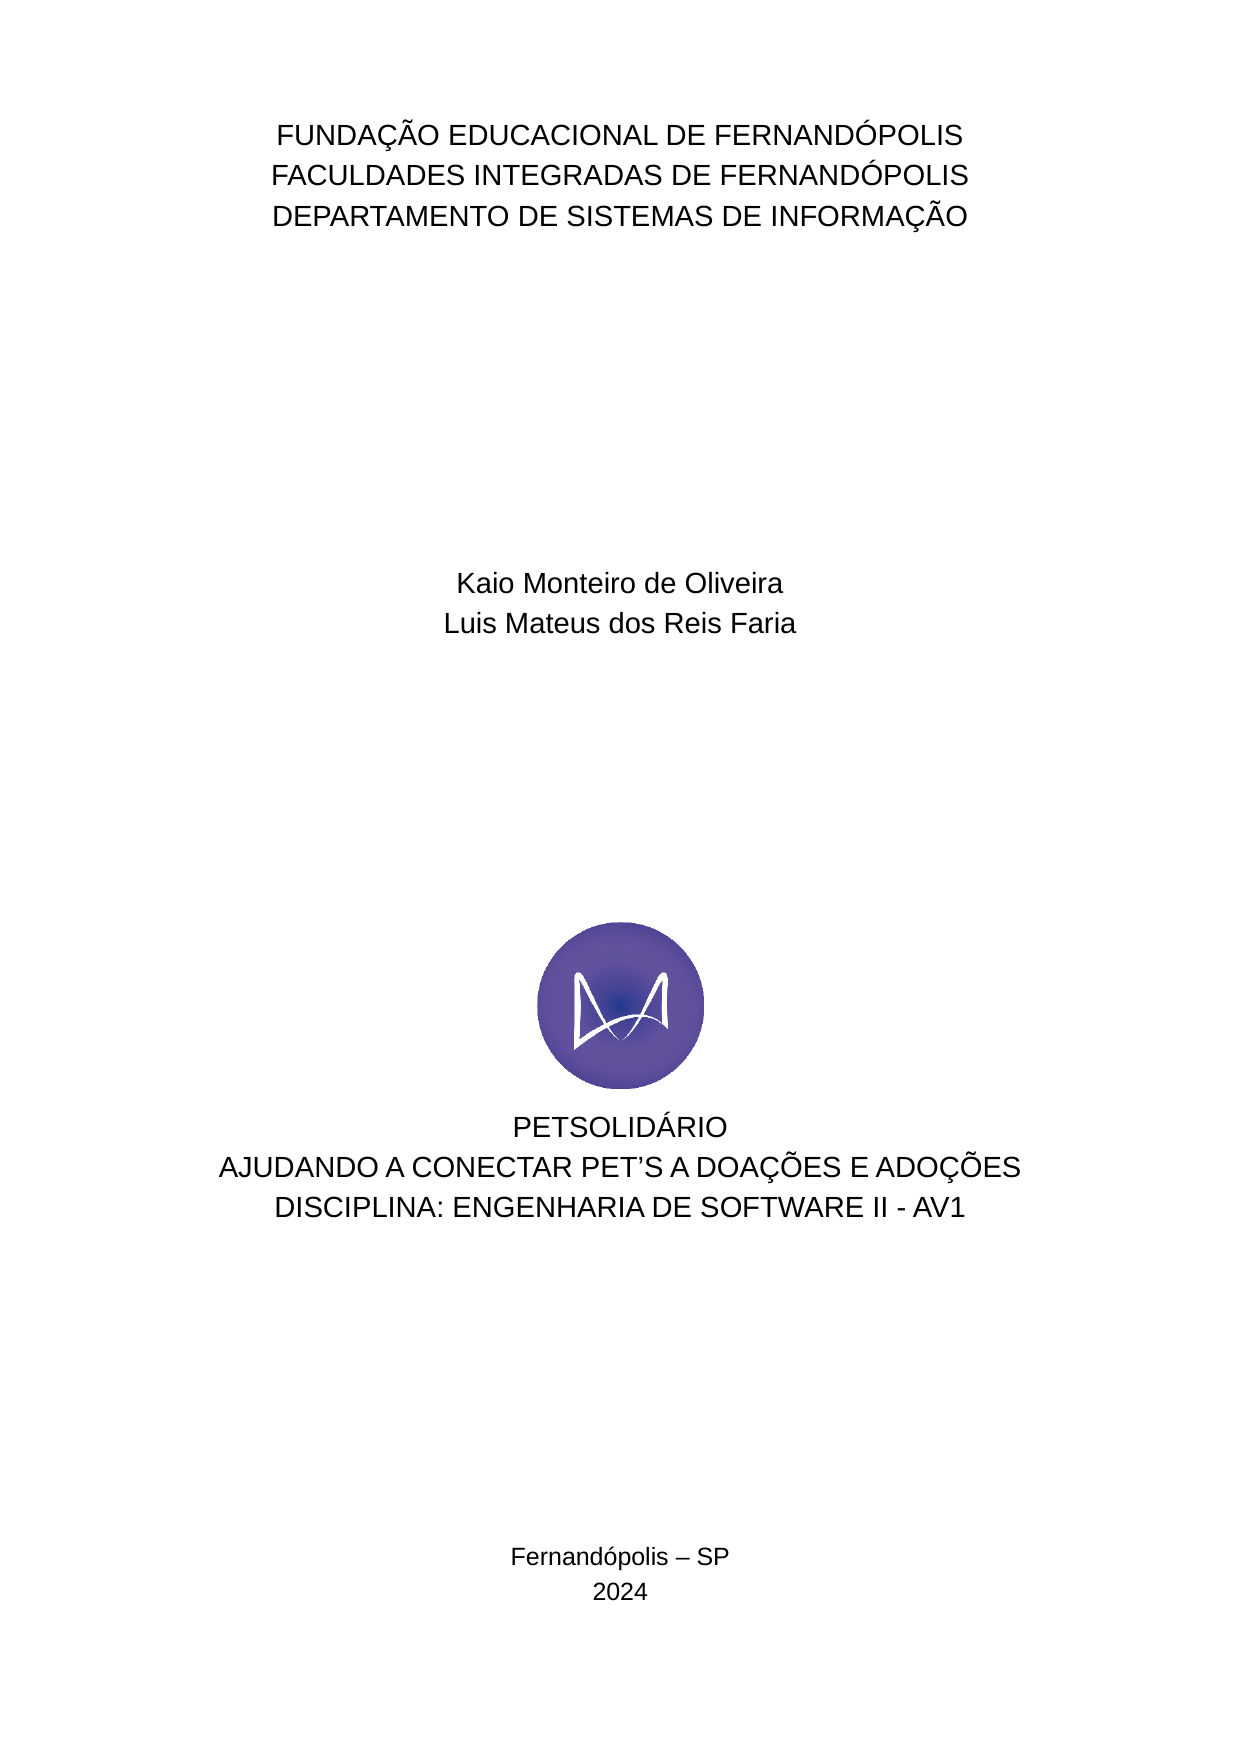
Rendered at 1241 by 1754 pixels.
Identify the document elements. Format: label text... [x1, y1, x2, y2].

text AJUDANDO A CONECTAR PET’S A DOAÇÕES E ADOÇÕES [118, 1150, 1122, 1183]
text Luis Mateus dos Reis Faria [119, 541, 1121, 704]
text Kaio Monteiro de Oliveira [119, 502, 1121, 541]
text 2024 [118, 1576, 1122, 1605]
text Fernandópolis – SP [118, 1542, 1122, 1571]
text DEPARTAMENTO DE SISTEMAS DE INFORMAÇÃO [118, 198, 1122, 232]
text FACULDADES INTEGRADAS DE FERNANDÓPOLIS [118, 158, 1122, 192]
text PETSOLIDÁRIO [118, 1109, 1122, 1143]
text FUNDAÇÃO EDUCACIONAL DE FERNANDÓPOLIS [118, 118, 1122, 152]
text DISCIPLINA: ENGENHARIA DE SOFTWARE II - AV1 [118, 1190, 1122, 1223]
